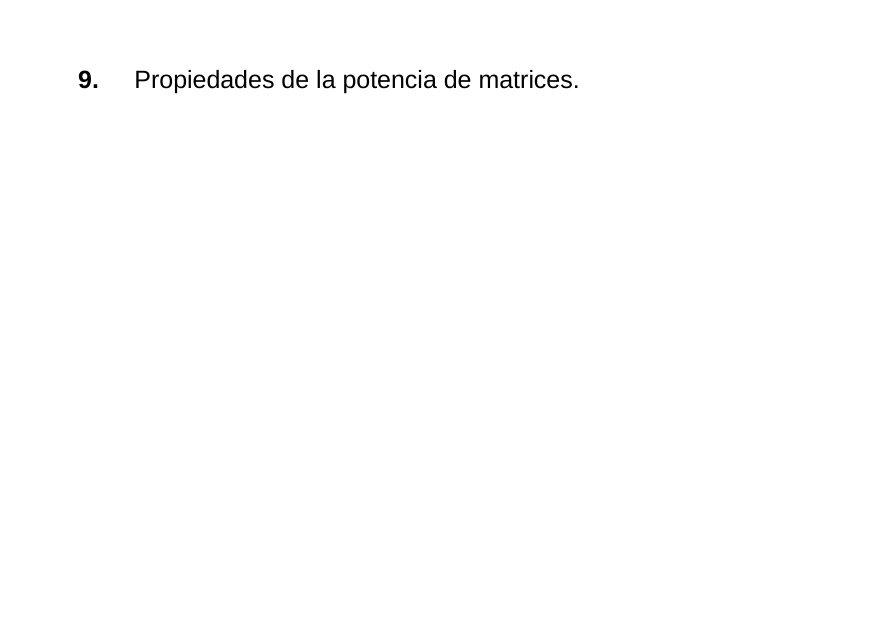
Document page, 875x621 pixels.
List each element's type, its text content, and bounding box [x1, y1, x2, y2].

list Propiedades de la potencia de matrices. [78, 65, 815, 94]
